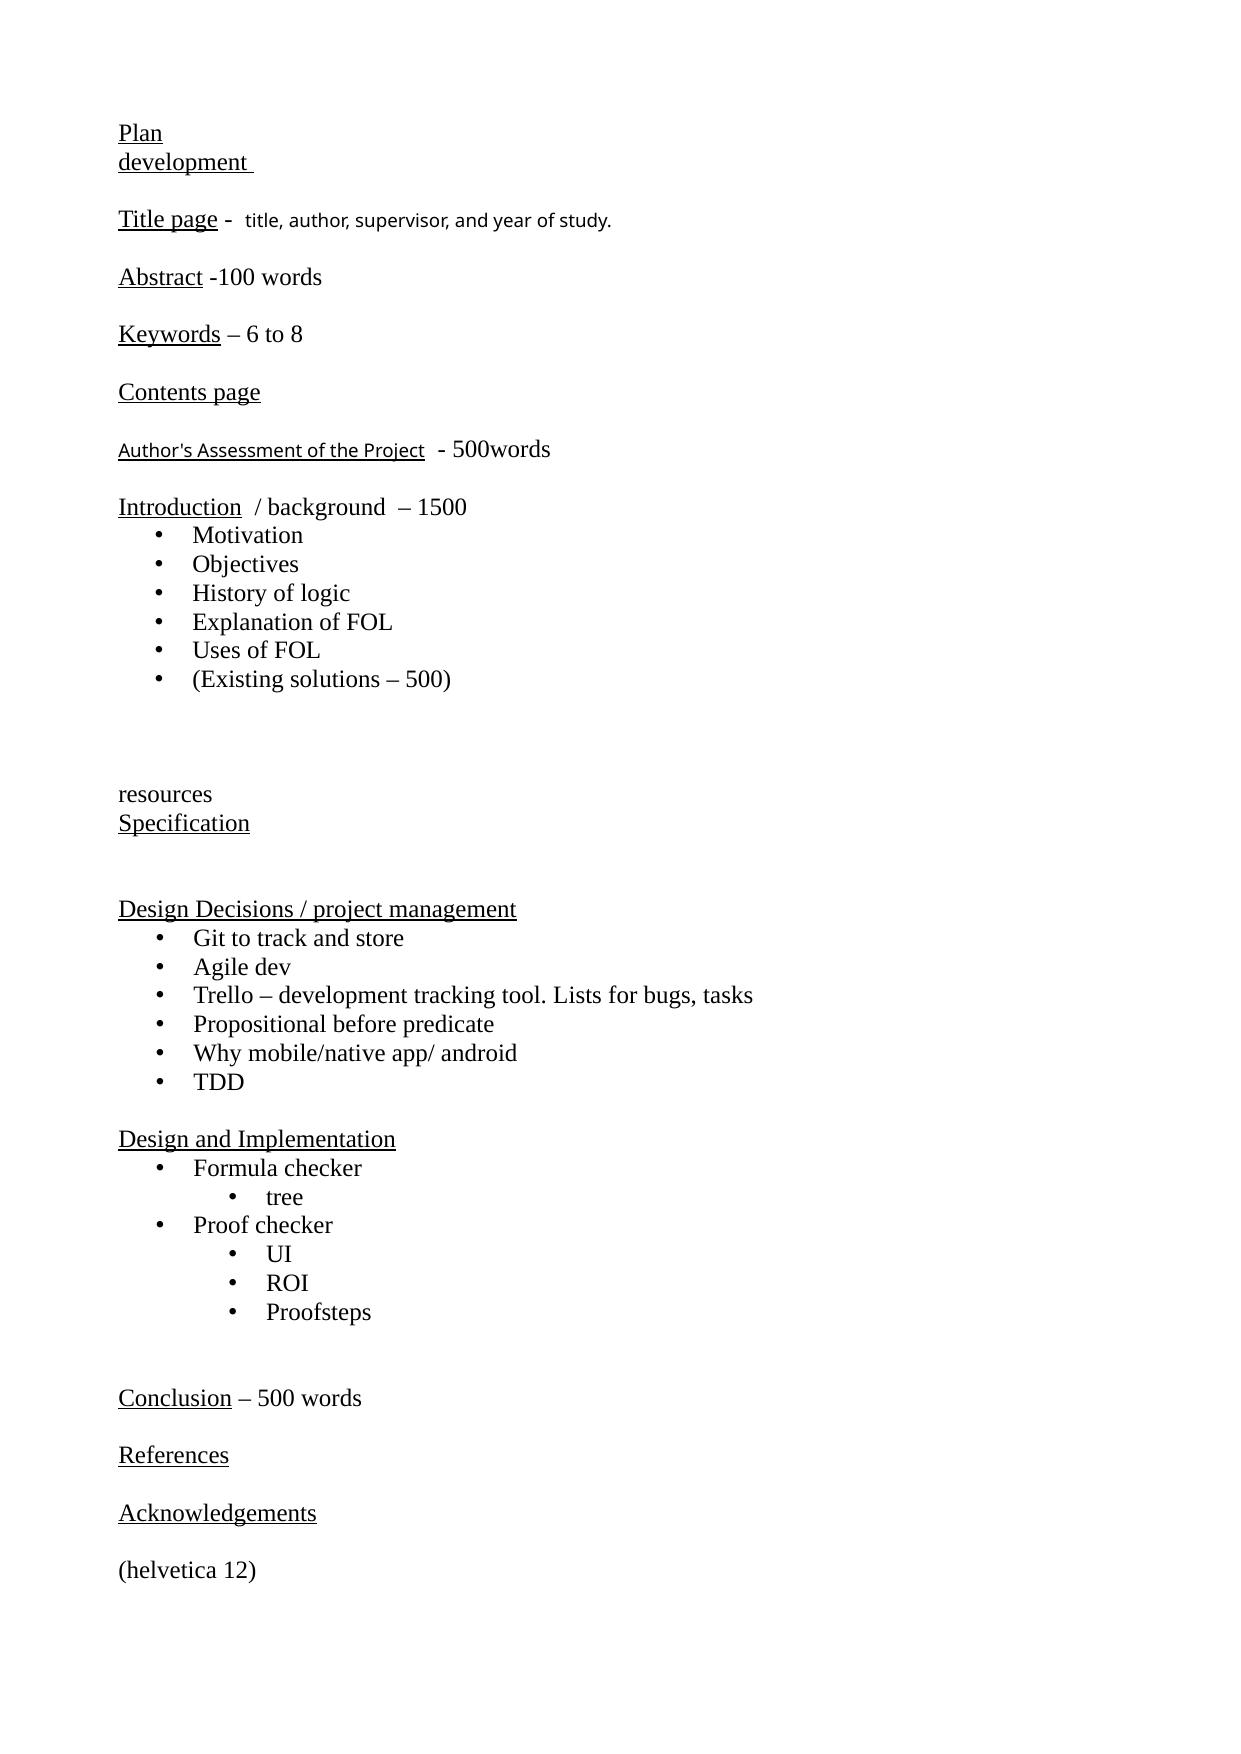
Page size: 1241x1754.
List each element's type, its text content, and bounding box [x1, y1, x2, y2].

text Keywords – 6 to 8 [118, 319, 1122, 348]
list History of logic [154, 578, 1122, 607]
list Proof checker [156, 1211, 1122, 1239]
text Title page - title, author, supervisor, and year of study. [118, 204, 1122, 233]
text Contents page [118, 377, 1122, 406]
list Motivation [154, 521, 1122, 549]
text Specification [118, 808, 1122, 837]
list Trello – development tracking tool. Lists for bugs, tasks [156, 981, 1122, 1009]
text resources [118, 779, 1122, 808]
list ROI [228, 1268, 1122, 1297]
text Plan [118, 118, 1122, 147]
text Author's Assessment of the Project - 500words [118, 434, 1122, 463]
list (Existing solutions – 500) [154, 664, 1122, 693]
text References [118, 1441, 1122, 1469]
list UI [228, 1239, 1122, 1268]
list TDD [156, 1067, 1122, 1096]
list Propositional before predicate [156, 1009, 1122, 1038]
list Git to track and store [156, 923, 1122, 952]
text Introduction / background – 1500 [118, 492, 1122, 521]
text Design Decisions / project management [118, 894, 1122, 923]
list Uses of FOL [154, 636, 1122, 664]
text development [118, 147, 1122, 176]
list Agile dev [156, 952, 1122, 981]
text Abstract -100 words [118, 262, 1122, 291]
list Proofsteps [228, 1297, 1122, 1326]
list Explanation of FOL [154, 607, 1122, 636]
text Conclusion – 500 words [118, 1383, 1122, 1412]
text (helvetica 12) [118, 1556, 1122, 1584]
list Formula checker [156, 1153, 1122, 1182]
list Objectives [154, 549, 1122, 578]
list Why mobile/native app/ android [156, 1038, 1122, 1067]
list tree [228, 1182, 1122, 1211]
text Design and Implementation [118, 1124, 1122, 1153]
text Acknowledgements [118, 1498, 1122, 1527]
